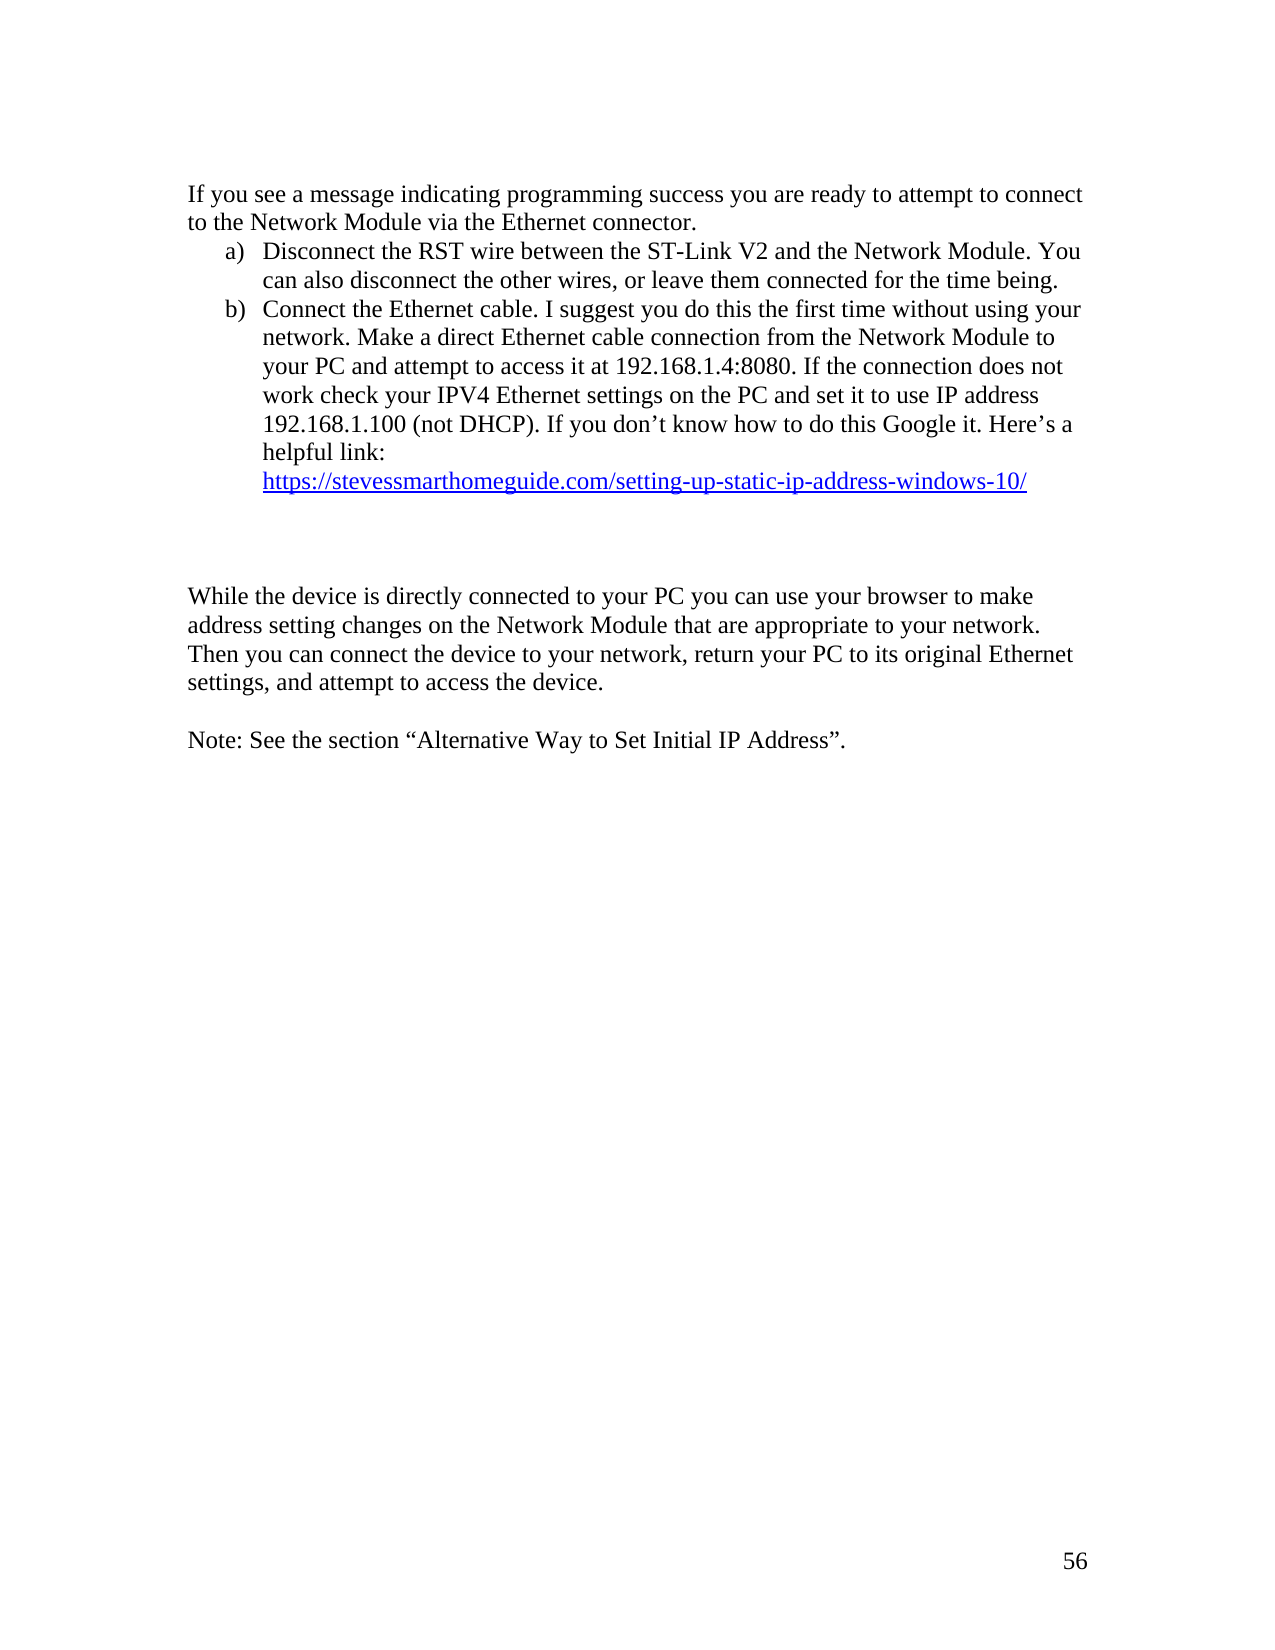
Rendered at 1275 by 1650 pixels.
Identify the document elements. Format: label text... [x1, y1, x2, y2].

text If you see a message indicating programming success you are ready to attempt to connect to the Network Module via the Ethernet connector. [187, 179, 1087, 236]
text https://stevessmarthomeguide.com/setting-up-static-ip-address-windows-10/ [262, 466, 1087, 495]
text Note: See the section “Alternative Way to Set Initial IP Address”. [187, 725, 1087, 754]
text While the device is directly connected to your PC you can use your browser to make address setting changes on the Network Module that are appropriate to your network. Then you can connect the device to your network, return your PC to its original Ethernet settings, and attempt to access the device. [187, 581, 1087, 696]
list Disconnect the RST wire between the ST-Link V2 and the Network Module. You can also disconnect the other wires, or leave them connected for the time being. [225, 236, 1087, 294]
list Connect the Ethernet cable. I suggest you do this the first time without using your network. Make a direct Ethernet cable connection from the Network Module to your PC and attempt to access it at 192.168.1.4:8080. If the connection does not work check your IPV4 Ethernet settings on the PC and set it to use IP address 192.168.1.100 (not DHCP). If you don’t know how to do this Google it. Here’s a helpful link: [225, 294, 1087, 466]
